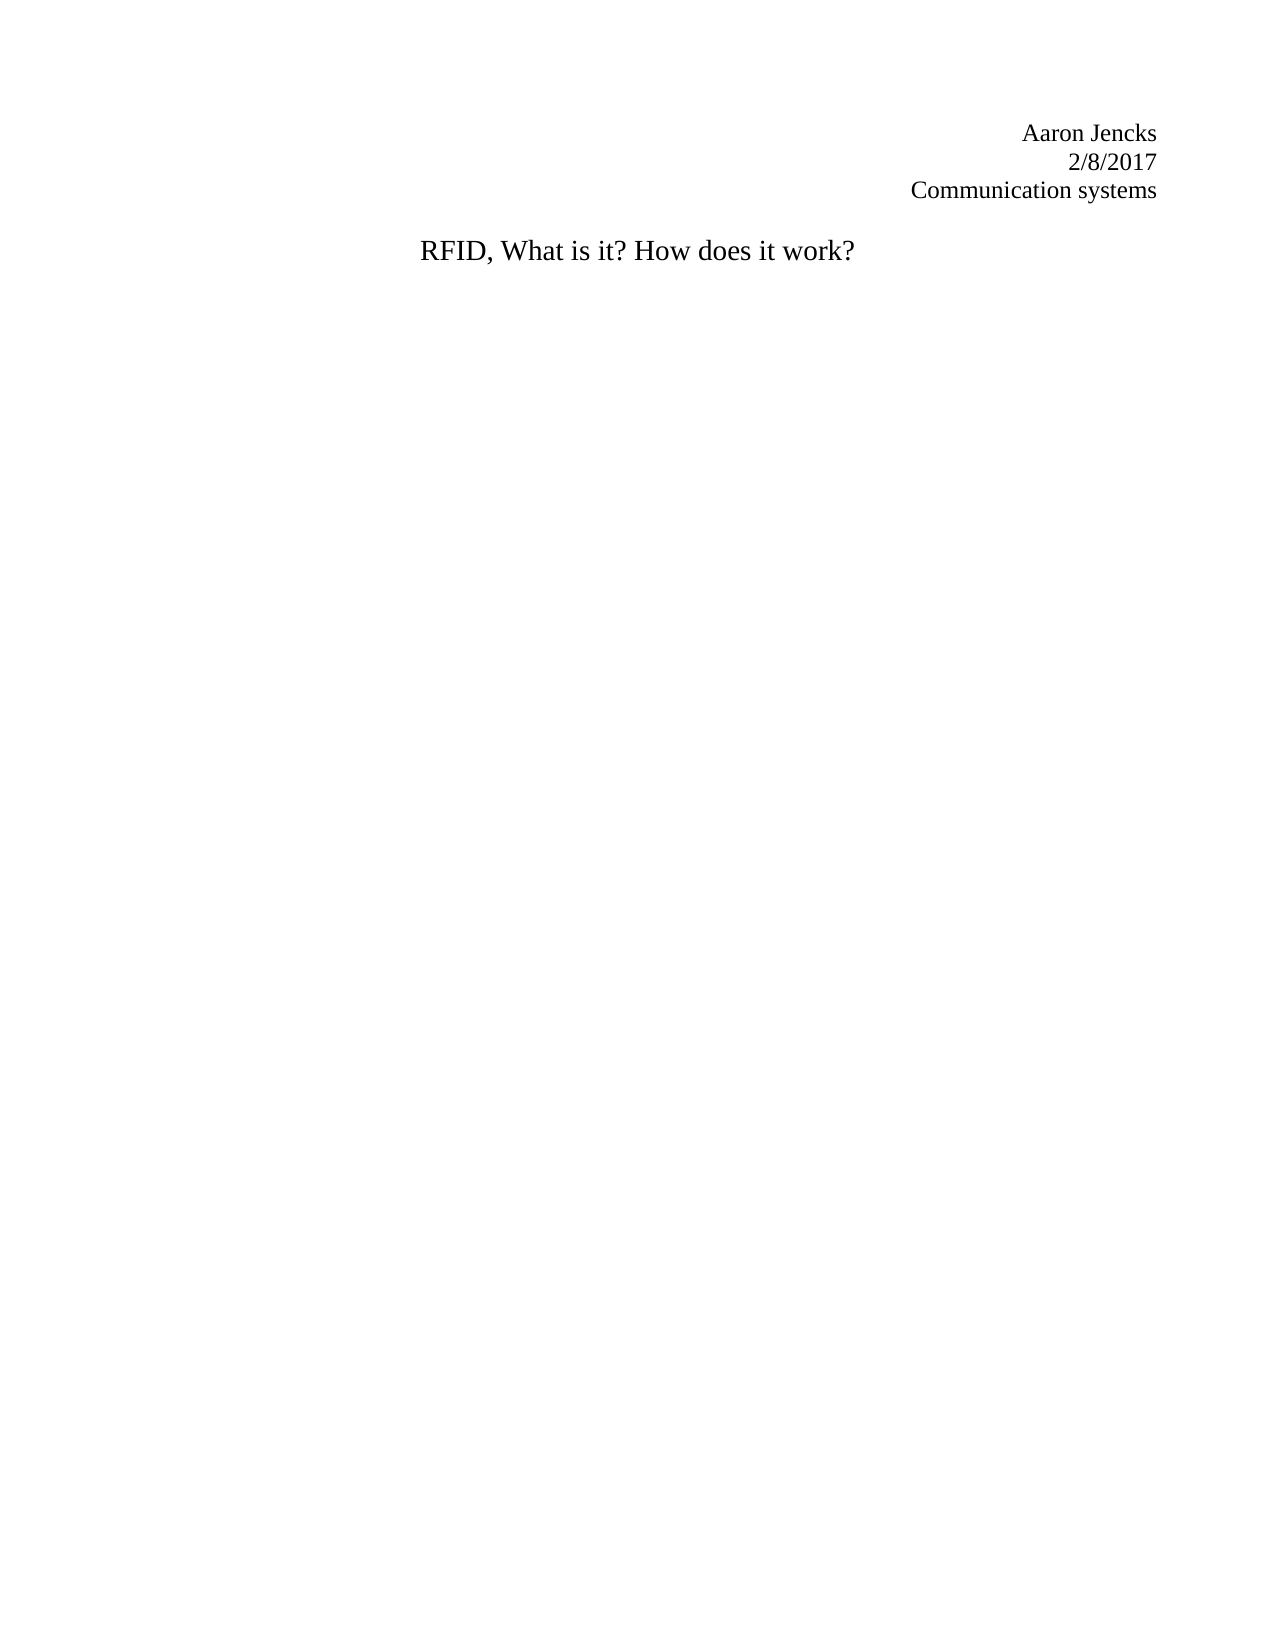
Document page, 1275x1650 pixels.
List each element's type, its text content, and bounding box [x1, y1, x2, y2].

text Communication systems [118, 176, 1157, 204]
text RFID, What is it? How does it work? [118, 233, 1157, 267]
text 2/8/2017 [118, 147, 1157, 176]
text Aaron Jencks [118, 118, 1157, 147]
